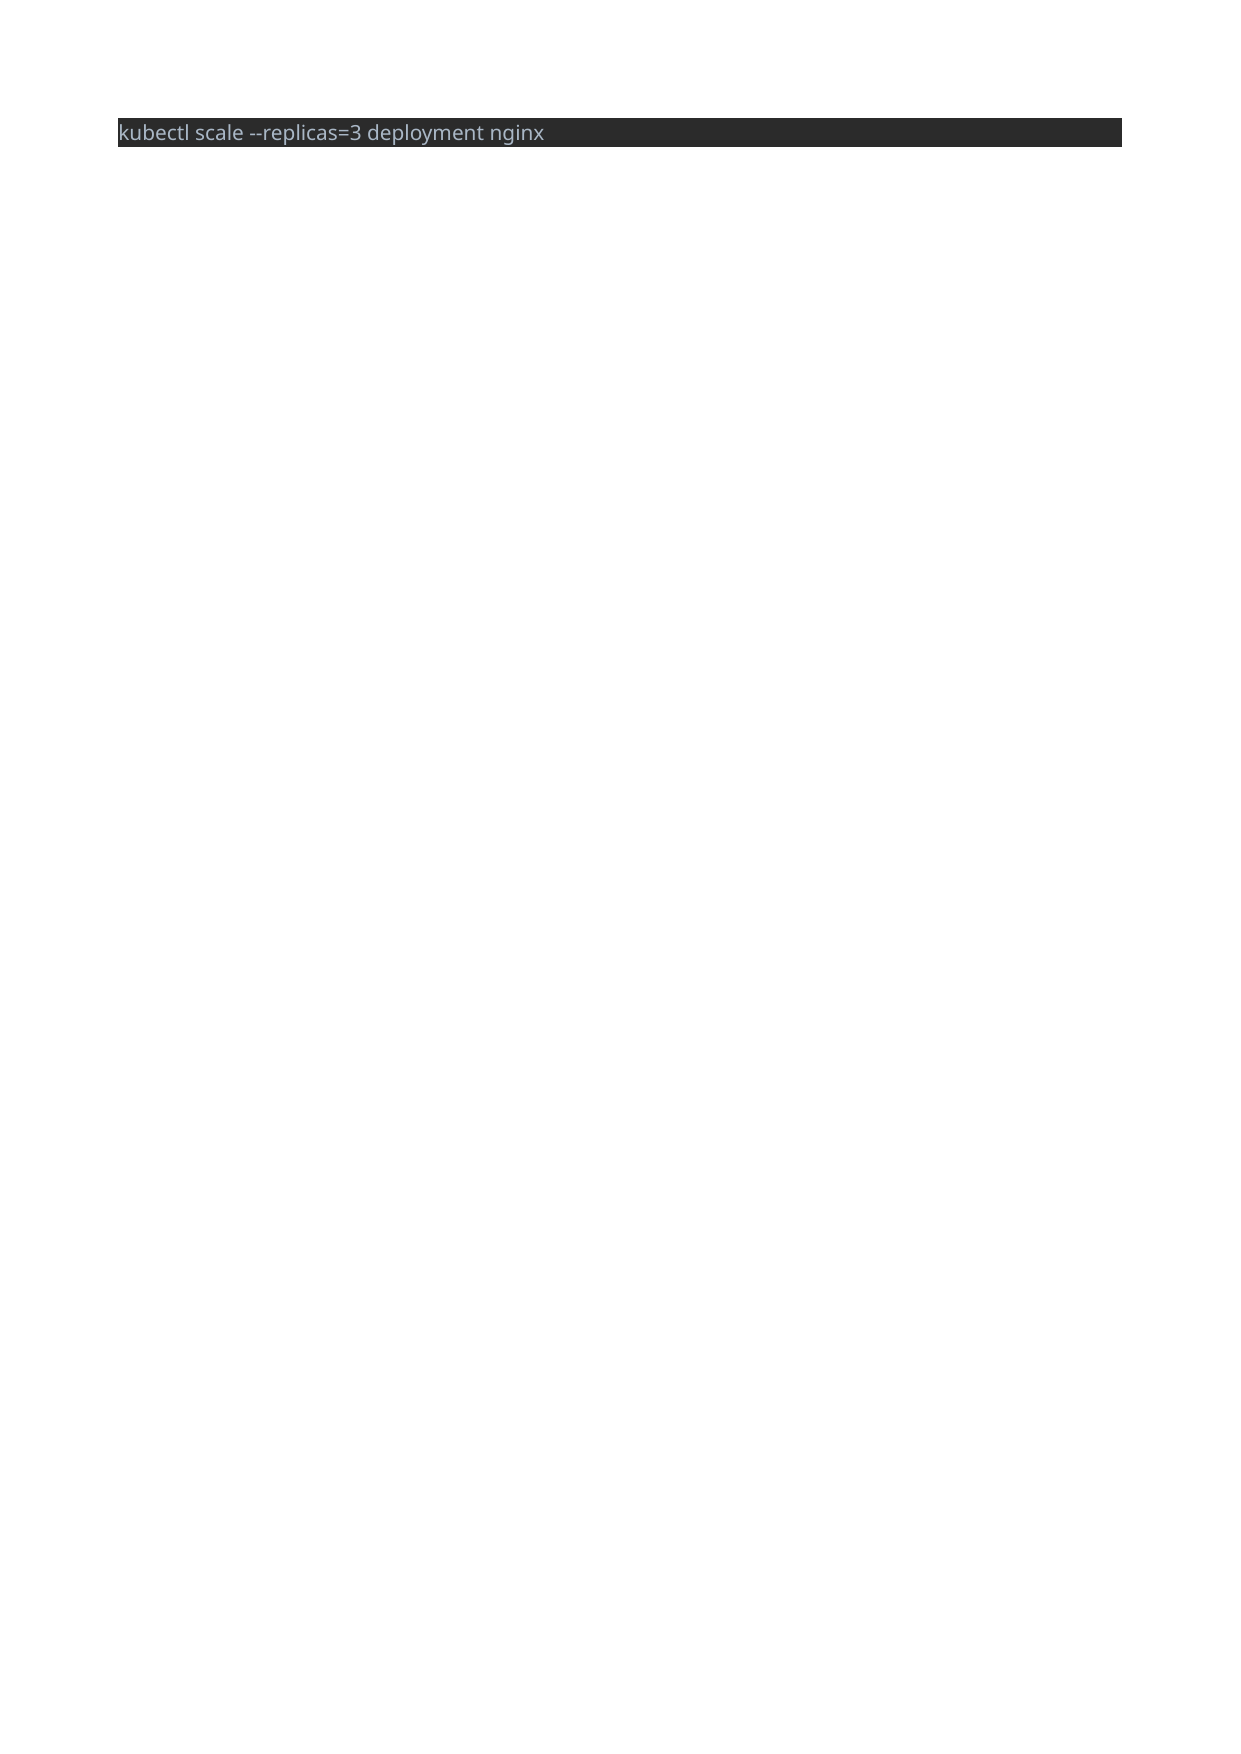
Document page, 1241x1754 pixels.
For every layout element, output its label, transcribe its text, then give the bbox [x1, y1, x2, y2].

text kubectl scale --replicas=3 deployment nginx [118, 118, 1122, 147]
